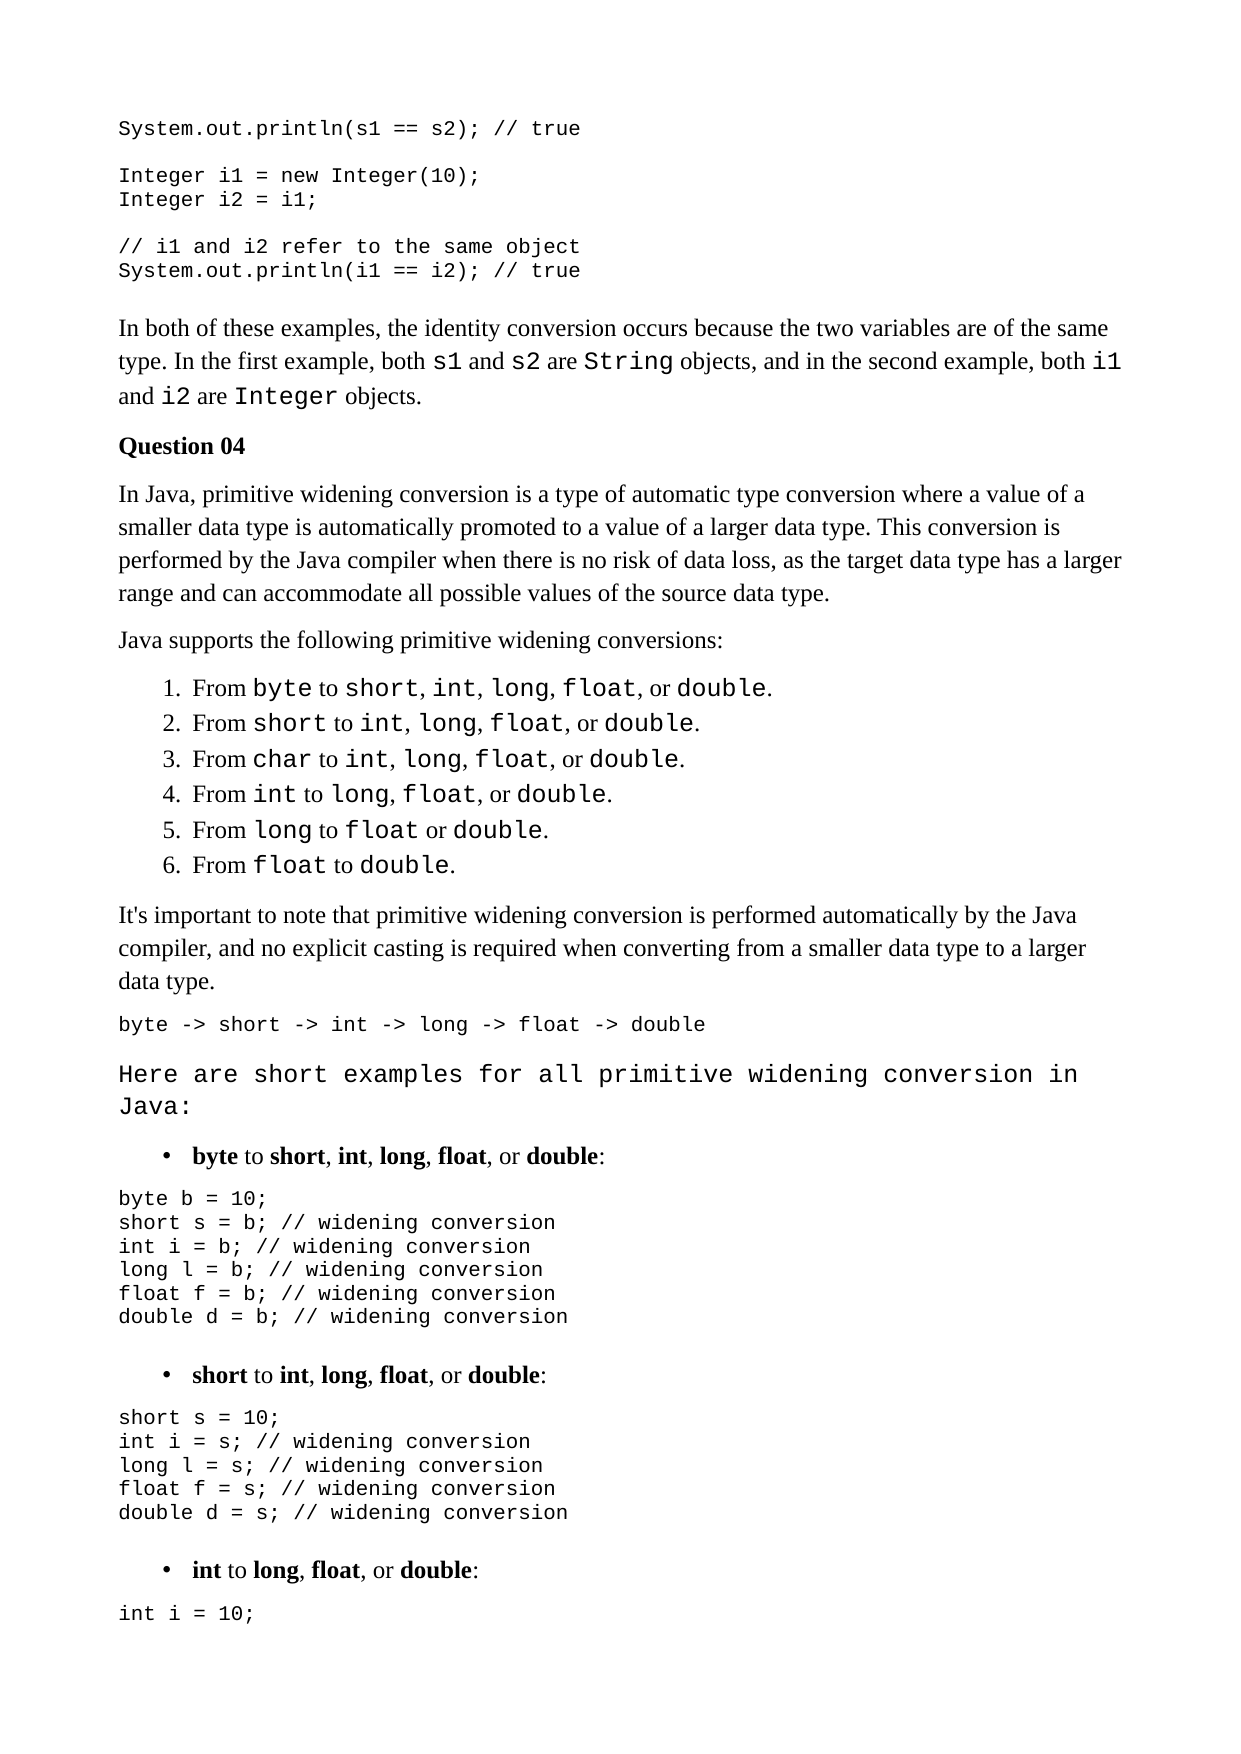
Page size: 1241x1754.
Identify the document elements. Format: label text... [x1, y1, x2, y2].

list From float to double. [162, 850, 1122, 881]
text It's important to note that primitive widening conversion is performed automatically by the Java compiler, and no explicit casting is required when converting from a smaller data type to a larger data type. [118, 900, 1122, 995]
list From char to int, long, float, or double. [162, 744, 1122, 775]
text In both of these examples, the identity conversion occurs because the two variables are of the same type. In the first example, both s1 and s2 are String objects, and in the second example, both i1 and i2 are Integer objects. [118, 313, 1122, 412]
text int i = s; // widening conversion [118, 1431, 1122, 1454]
text // i1 and i2 refer to the same object [118, 236, 1122, 260]
text System.out.println(s1 == s2); // true [118, 118, 1122, 142]
text int i = b; // widening conversion [118, 1236, 1122, 1259]
list From byte to short, int, long, float, or double. [162, 673, 1122, 704]
text long l = b; // widening conversion [118, 1259, 1122, 1283]
text float f = s; // widening conversion [118, 1478, 1122, 1502]
list From int to long, float, or double. [162, 779, 1122, 810]
text Integer i1 = new Integer(10); [118, 165, 1122, 189]
text short s = 10; [118, 1407, 1122, 1431]
text float f = b; // widening conversion [118, 1283, 1122, 1307]
list short to int, long, float, or double: [162, 1360, 1122, 1388]
list int to long, float, or double: [162, 1555, 1122, 1584]
text short s = b; // widening conversion [118, 1212, 1122, 1236]
text byte b = 10; [118, 1188, 1122, 1212]
text Here are short examples for all primitive widening conversion in Java: [118, 1061, 1122, 1122]
list From short to int, long, float, or double. [162, 708, 1122, 739]
list byte to short, int, long, float, or double: [162, 1141, 1122, 1169]
text Java supports the following primitive widening conversions: [118, 626, 1122, 654]
text Question 04 [118, 431, 1122, 460]
text long l = s; // widening conversion [118, 1454, 1122, 1478]
text In Java, primitive widening conversion is a type of automatic type conversion where a value of a smaller data type is automatically promoted to a value of a larger data type. This conversion is performed by the Java compiler when there is no risk of data loss, as the target data type has a larger range and can accommodate all possible values of the source data type. [118, 479, 1122, 607]
text System.out.println(i1 == i2); // true [118, 260, 1122, 284]
text double d = b; // widening conversion [118, 1307, 1122, 1330]
text Integer i2 = i1; [118, 189, 1122, 213]
text double d = s; // widening conversion [118, 1502, 1122, 1526]
list From long to float or double. [162, 815, 1122, 846]
text byte -> short -> int -> long -> float -> double [118, 1014, 1122, 1037]
text int i = 10; [118, 1603, 1122, 1626]
